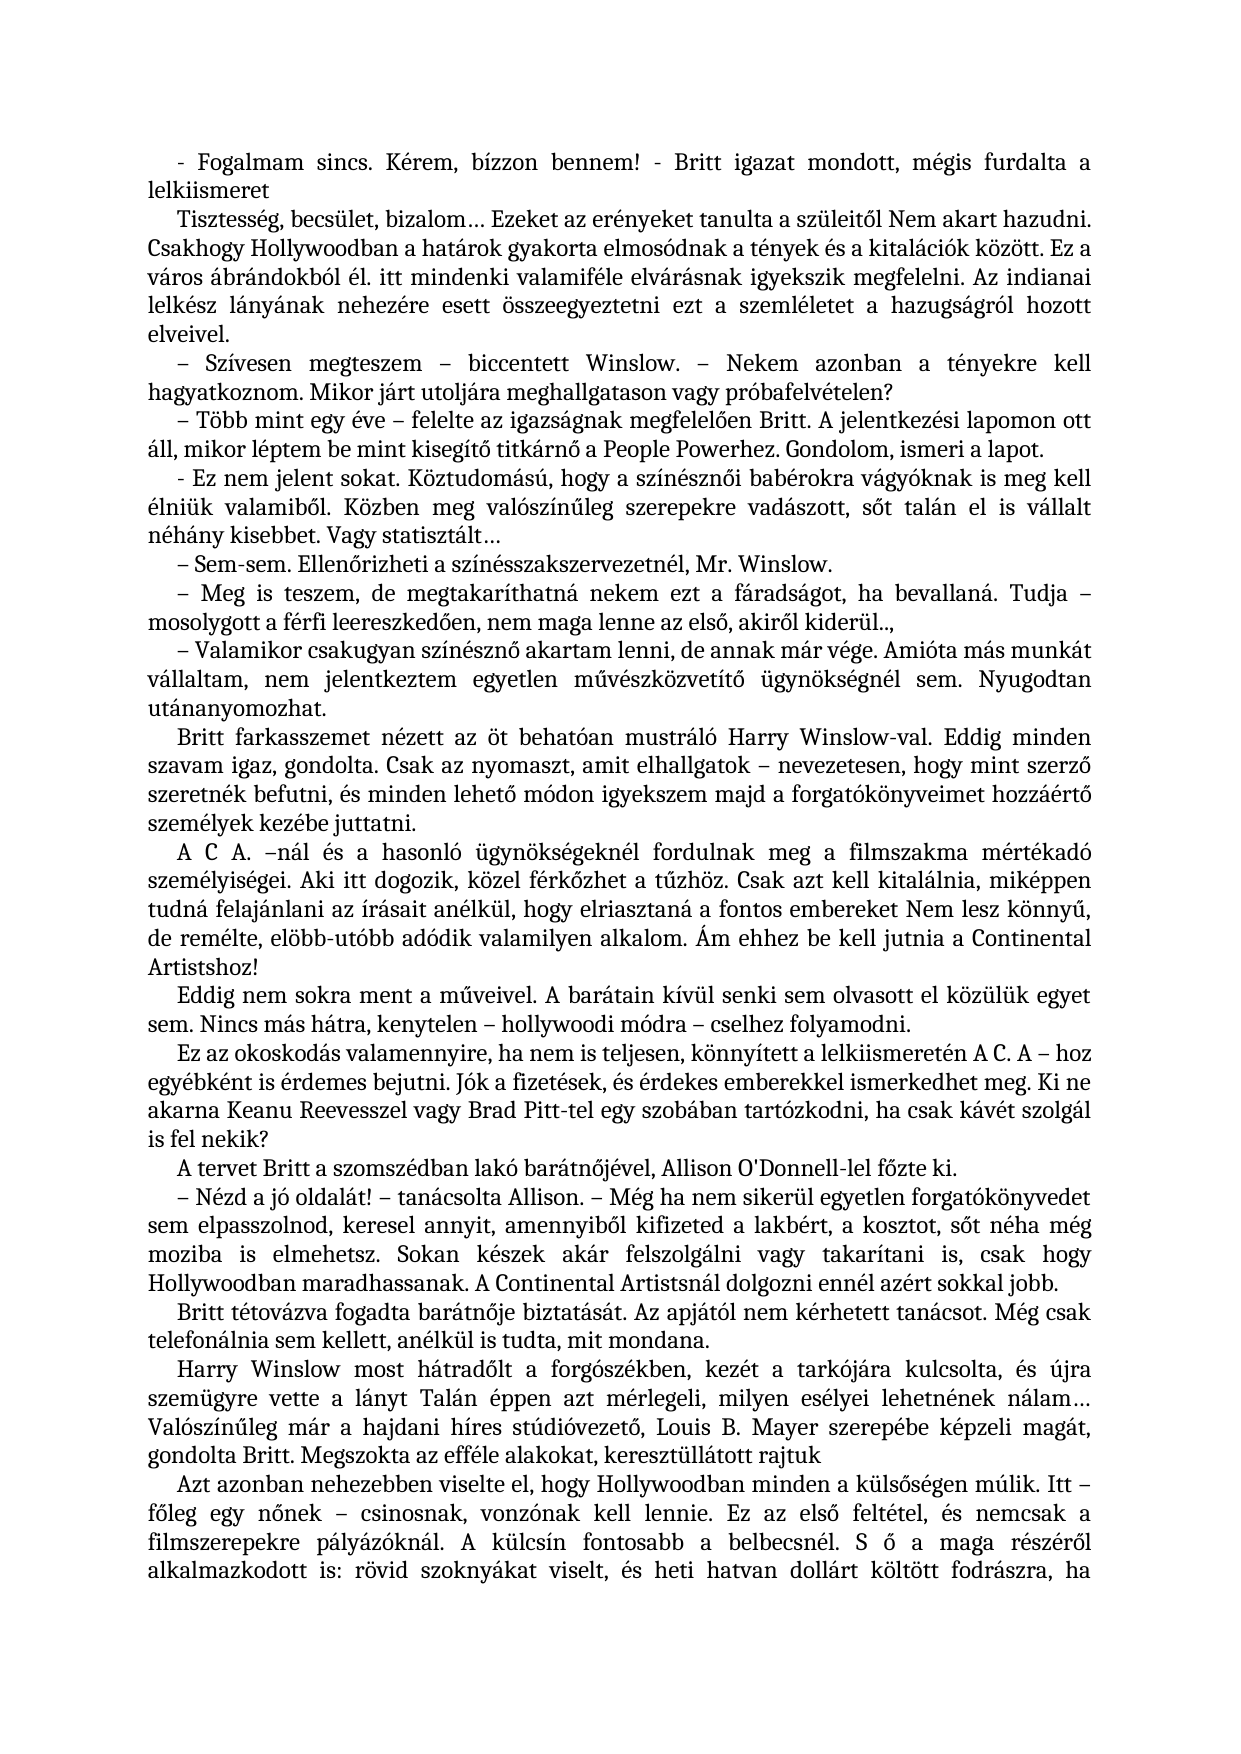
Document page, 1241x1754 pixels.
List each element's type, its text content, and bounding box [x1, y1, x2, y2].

text Tisztesség, becsület, bizalom… Ezeket az erényeket tanulta a szüleitől Nem akart hazudni. Csakhogy Hollywoodban a határok gyakorta elmosódnak a tények és a kitalációk között. Ez a város ábrándokból él. itt mindenki valamiféle elvárásnak igyekszik megfelelni. Az indianai lelkész lányának nehezére esett összeegyeztetni ezt a szemléletet a hazugságról hozott elveivel. [148, 205, 1093, 349]
text Ez az okoskodás valamennyire, ha nem is teljesen, könnyített a lelkiismeretén A C. A – hoz egyébként is érdemes bejutni. Jók a fizetések, és érdekes emberekkel ismerkedhet meg. Ki ne akarna Keanu Reevesszel vagy Brad Pitt-tel egy szobában tartózkodni, ha csak kávét szolgál is fel nekik? [148, 1039, 1093, 1154]
text A C A. –nál és a hasonló ügynökségeknél fordulnak meg a filmszakma mértékadó személyiségei. Aki itt dogozik, közel férkőzhet a tűzhöz. Csak azt kell kitalálnia, miképpen tudná felajánlani az írásait anélkül, hogy elriasztaná a fontos embereket Nem lesz könnyű, de remélte, elöbb-utóbb adódik valamilyen alkalom. Ám ehhez be kell jutnia a Continental Artistshoz! [148, 838, 1093, 981]
text – Valamikor csakugyan színésznő akartam lenni, de annak már vége. Amióta más munkát vállaltam, nem jelentkeztem egyetlen művészközvetítő ügynökségnél sem. Nyugodtan utánanyomozhat. [148, 636, 1093, 723]
text – Meg is teszem, de megtakaríthatná nekem ezt a fáradságot, ha bevallaná. Tudja – mosolygott a férfi leereszkedően, nem maga lenne az első, akiről kiderül.., [148, 579, 1093, 636]
text Azt azonban nehezebben viselte el, hogy Hollywoodban minden a külsőségen múlik. Itt – főleg egy nőnek – csinosnak, vonzónak kell lennie. Ez az első feltétel, és nemcsak a filmszerepekre pályázóknál. A külcsín fontosabb a belbecsnél. S ő a maga részéről alkalmazkodott is: rövid szoknyákat viselt, és heti hatvan dollárt költött fodrászra, ha [148, 1470, 1093, 1585]
text – Sem-sem. Ellenőrizheti a színésszakszervezetnél, Mr. Winslow. [148, 550, 1093, 579]
text - Ez nem jelent sokat. Köztudomású, hogy a színésznői babérokra vágyóknak is meg kell élniük valamiből. Közben meg valószínűleg szerepekre vadászott, sőt talán el is vállalt néhány kisebbet. Vagy statisztált… [148, 464, 1093, 550]
text Eddig nem sokra ment a műveivel. A barátain kívül senki sem olvasott el közülük egyet sem. Nincs más hátra, kenytelen – hollywoodi módra – cselhez folyamodni. [148, 981, 1093, 1039]
text Harry Winslow most hátradőlt a forgószékben, kezét a tarkójára kulcsolta, és újra szemügyre vette a lányt Talán éppen azt mérlegeli, milyen esélyei lehetnének nálam… Valószínűleg már a hajdani híres stúdióvezető, Louis B. Mayer szerepébe képzeli magát, gondolta Britt. Megszokta az efféle alakokat, keresztüllátott rajtuk [148, 1355, 1093, 1470]
text - Fogalmam sincs. Kérem, bízzon bennem! - Britt igazat mondott, mégis furdalta a lelkiismeret [148, 148, 1093, 205]
text Britt farkasszemet nézett az öt behatóan mustráló Harry Winslow-val. Eddig minden szavam igaz, gondolta. Csak az nyomaszt, amit elhallgatok – nevezetesen, hogy mint szerző szeretnék befutni, és minden lehető módon igyekszem majd a forgatókönyveimet hozzáértő személyek kezébe juttatni. [148, 723, 1093, 838]
text – Szívesen megteszem – biccentett Winslow. – Nekem azonban a tényekre kell hagyatkoznom. Mikor járt utoljára meghallgatason vagy próbafelvételen? [148, 349, 1093, 406]
text – Nézd a jó oldalát! – tanácsolta Allison. – Még ha nem sikerül egyetlen forgatókönyvedet sem elpasszolnod, keresel annyit, amennyiből kifizeted a lakbért, a kosztot, sőt néha még moziba is elmehetsz. Sokan készek akár felszolgálni vagy takarítani is, csak hogy Hollywoodban maradhassanak. A Continental Artistsnál dolgozni ennél azért sokkal jobb. [148, 1183, 1093, 1298]
text Britt tétovázva fogadta barátnője biztatását. Az apjától nem kérhetett tanácsot. Még csak telefonálnia sem kellett, anélkül is tudta, mit mondana. [148, 1298, 1093, 1355]
text – Több mint egy éve – felelte az igazságnak megfelelően Britt. A jelentkezési lapomon ott áll, mikor léptem be mint kisegítő titkárnő a People Powerhez. Gondolom, ismeri a lapot. [148, 406, 1093, 464]
text A tervet Britt a szomszédban lakó barátnőjével, Allison O'Donnell-lel főzte ki. [148, 1154, 1093, 1183]
